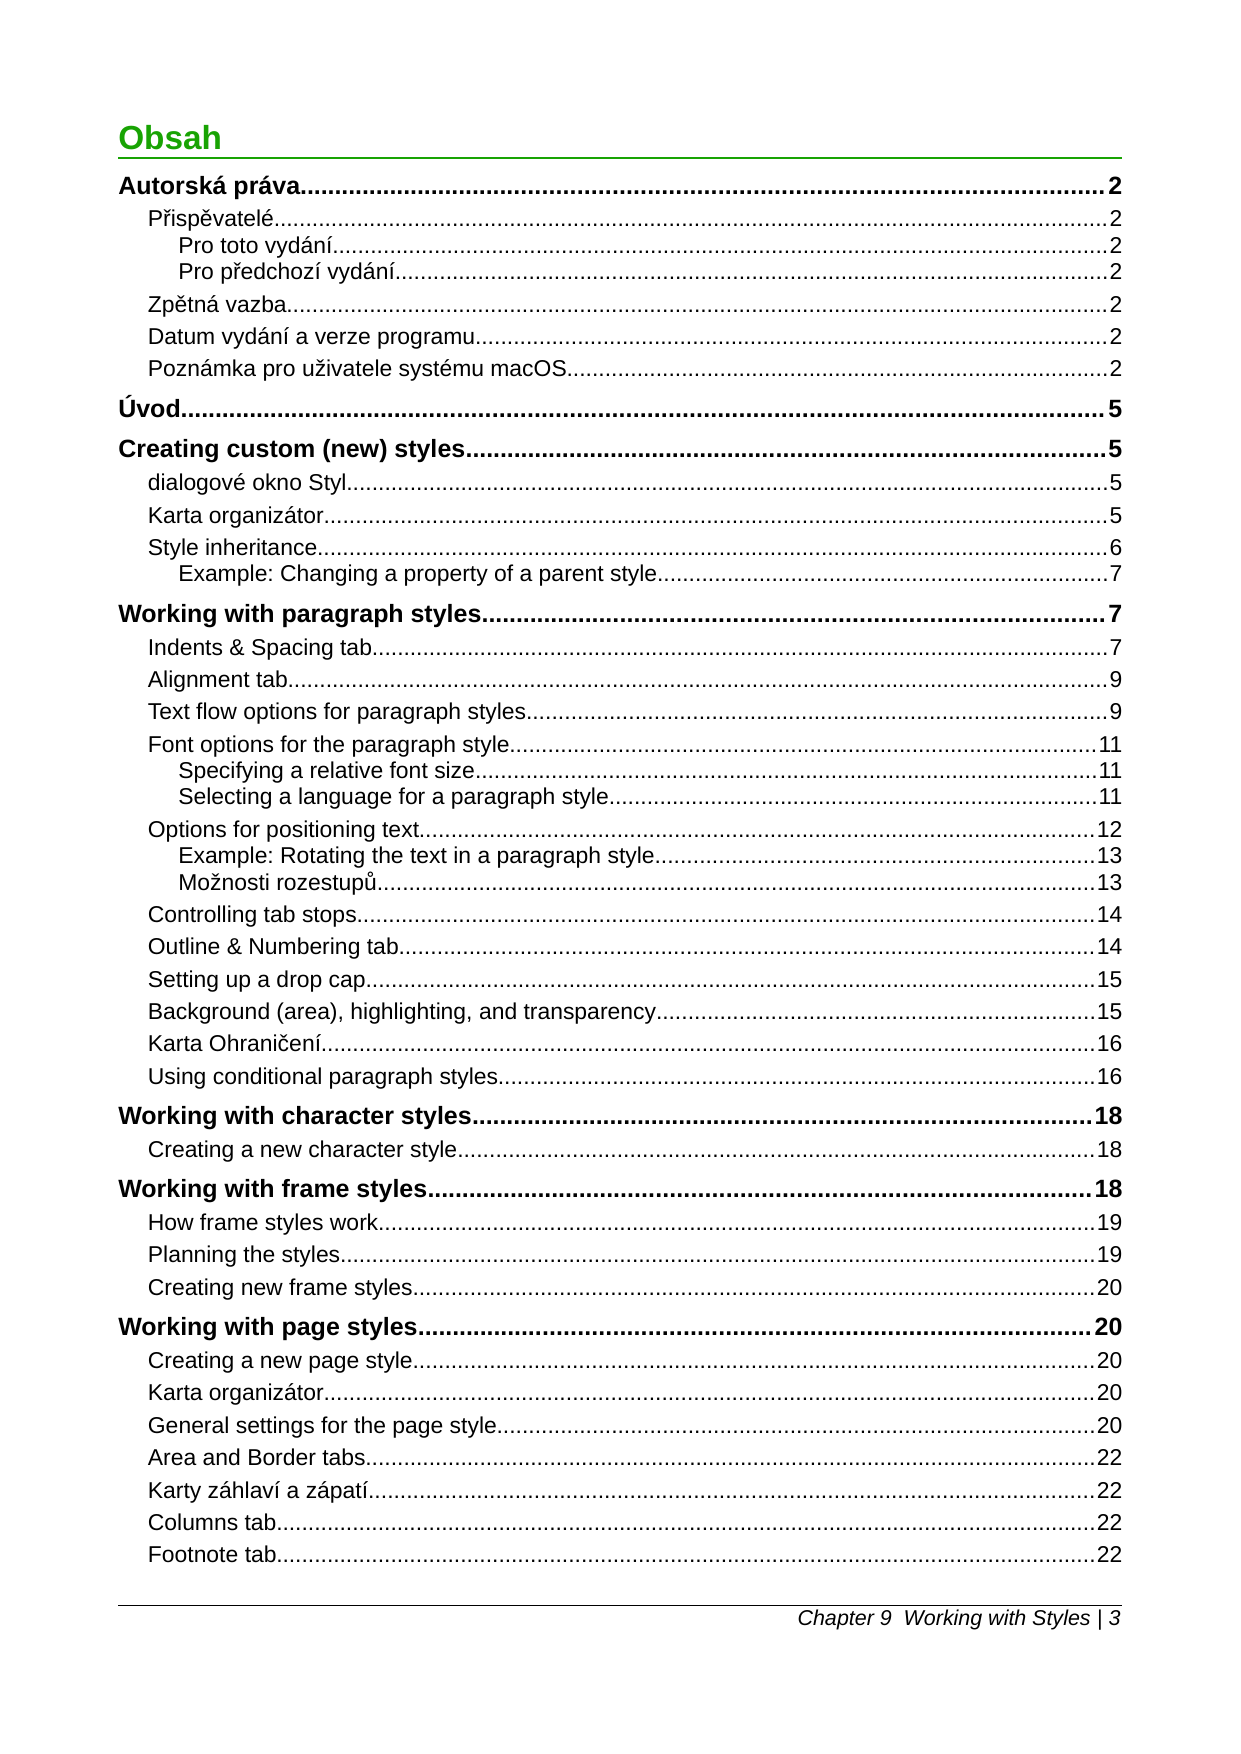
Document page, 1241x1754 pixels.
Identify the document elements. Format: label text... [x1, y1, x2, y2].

text Datum vydání a verze programu 2 [148, 323, 1122, 349]
text Example: Rotating the text in a paragraph style 13 [178, 842, 1122, 868]
text Working with frame styles 18 [118, 1174, 1122, 1203]
text Working with character styles 18 [118, 1101, 1122, 1130]
text Creating a new page style 20 [148, 1347, 1122, 1373]
text Text flow options for paragraph styles 9 [148, 698, 1122, 724]
text Zpětná vazba 2 [148, 291, 1122, 317]
text Columns tab 22 [148, 1509, 1122, 1535]
text Area and Border tabs 22 [148, 1444, 1122, 1471]
text Footnote tab 22 [148, 1541, 1122, 1568]
text Úvod 5 [118, 394, 1122, 422]
subtitle Obsah [118, 118, 1122, 157]
text Pro předchozí vydání 2 [178, 258, 1122, 284]
text Background (area), highlighting, and transparency 15 [148, 998, 1122, 1024]
text Možnosti rozestupů 13 [178, 868, 1122, 895]
text Font options for the paragraph style 11 [148, 731, 1122, 757]
text Creating custom (new) styles 5 [118, 434, 1122, 463]
text Karta organizátor 5 [148, 502, 1122, 528]
text Planning the styles 19 [148, 1241, 1122, 1268]
text Controlling tab stops 14 [148, 901, 1122, 927]
text Karty záhlaví a zápatí 22 [148, 1477, 1122, 1503]
text How frame styles work 19 [148, 1209, 1122, 1235]
text Example: Changing a property of a parent style 7 [178, 560, 1122, 587]
text Using conditional paragraph styles 16 [148, 1063, 1122, 1089]
text Specifying a relative font size 11 [178, 757, 1122, 783]
text Selecting a language for a paragraph style 11 [178, 783, 1122, 810]
text Přispěvatelé 2 [148, 205, 1122, 232]
text Karta organizátor 20 [148, 1379, 1122, 1406]
text Working with paragraph styles 7 [118, 599, 1122, 627]
text Pro toto vydání 2 [178, 232, 1122, 258]
text Karta Ohraničení 16 [148, 1030, 1122, 1057]
text Creating a new character style 18 [148, 1136, 1122, 1162]
text Outline & Numbering tab 14 [148, 933, 1122, 959]
text Alignment tab 9 [148, 666, 1122, 692]
text Style inheritance 6 [148, 534, 1122, 560]
text Poznámka pro uživatele systému macOS 2 [148, 355, 1122, 382]
text Setting up a drop cap 15 [148, 966, 1122, 992]
text Creating new frame styles 20 [148, 1274, 1122, 1300]
text dialogové okno Styl 5 [148, 469, 1122, 496]
text Options for positioning text 12 [148, 816, 1122, 842]
text General settings for the page style 20 [148, 1412, 1122, 1438]
text Working with page styles 20 [118, 1312, 1122, 1341]
text Indents & Spacing tab 7 [148, 633, 1122, 660]
text Autorská práva 2 [118, 171, 1122, 199]
